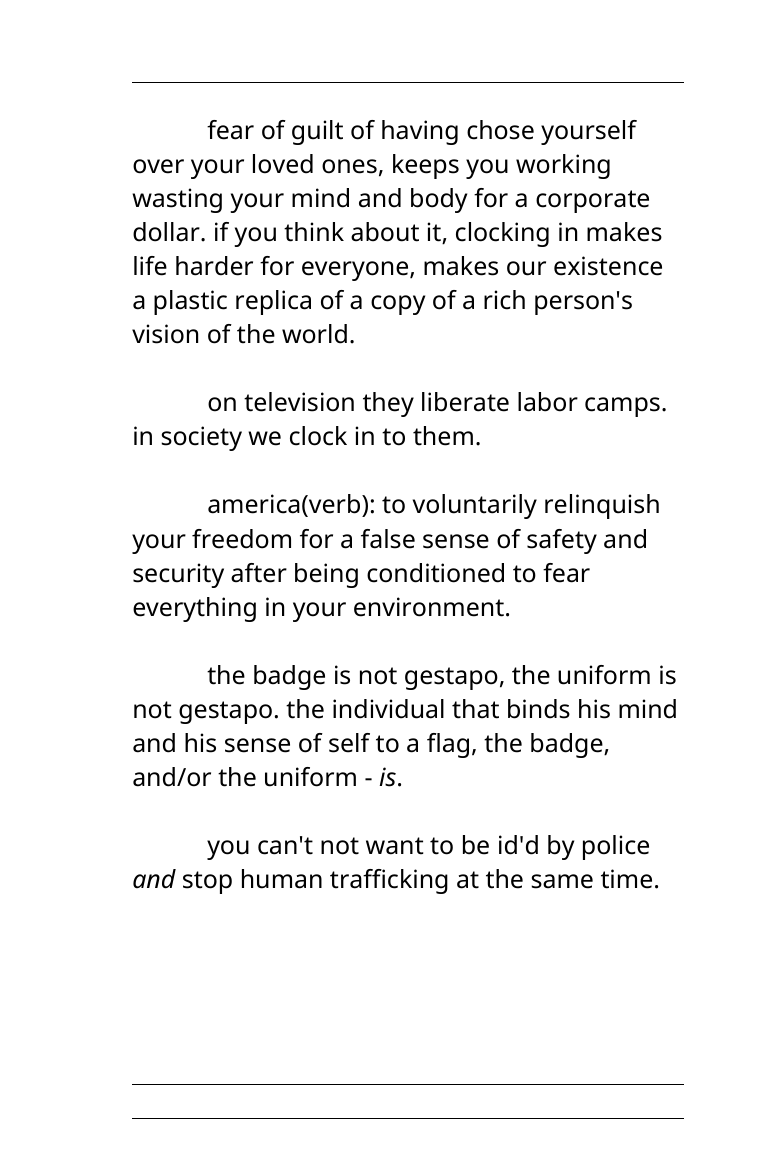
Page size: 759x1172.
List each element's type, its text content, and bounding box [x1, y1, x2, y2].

text you can't not want to be id'd by police and stop human trafficking at the same time. [132, 828, 684, 896]
text on television they liberate labor camps. in society we clock in to them. [132, 385, 684, 453]
text fear of guilt of having chose yourself over your loved ones, keeps you working wasting your mind and body for a corporate dollar. if you think about it, clocking in makes life harder for everyone, makes our existence a plastic replica of a copy of a rich person's vision of the world. [132, 112, 684, 351]
text america(verb): to voluntarily relinquish your freedom for a false sense of safety and security after being conditioned to fear everything in your environment. [132, 487, 684, 623]
text the badge is not gestapo, the uniform is not gestapo. the individual that binds his mind and his sense of self to a flag, the badge, and/or the uniform - is. [132, 657, 684, 794]
